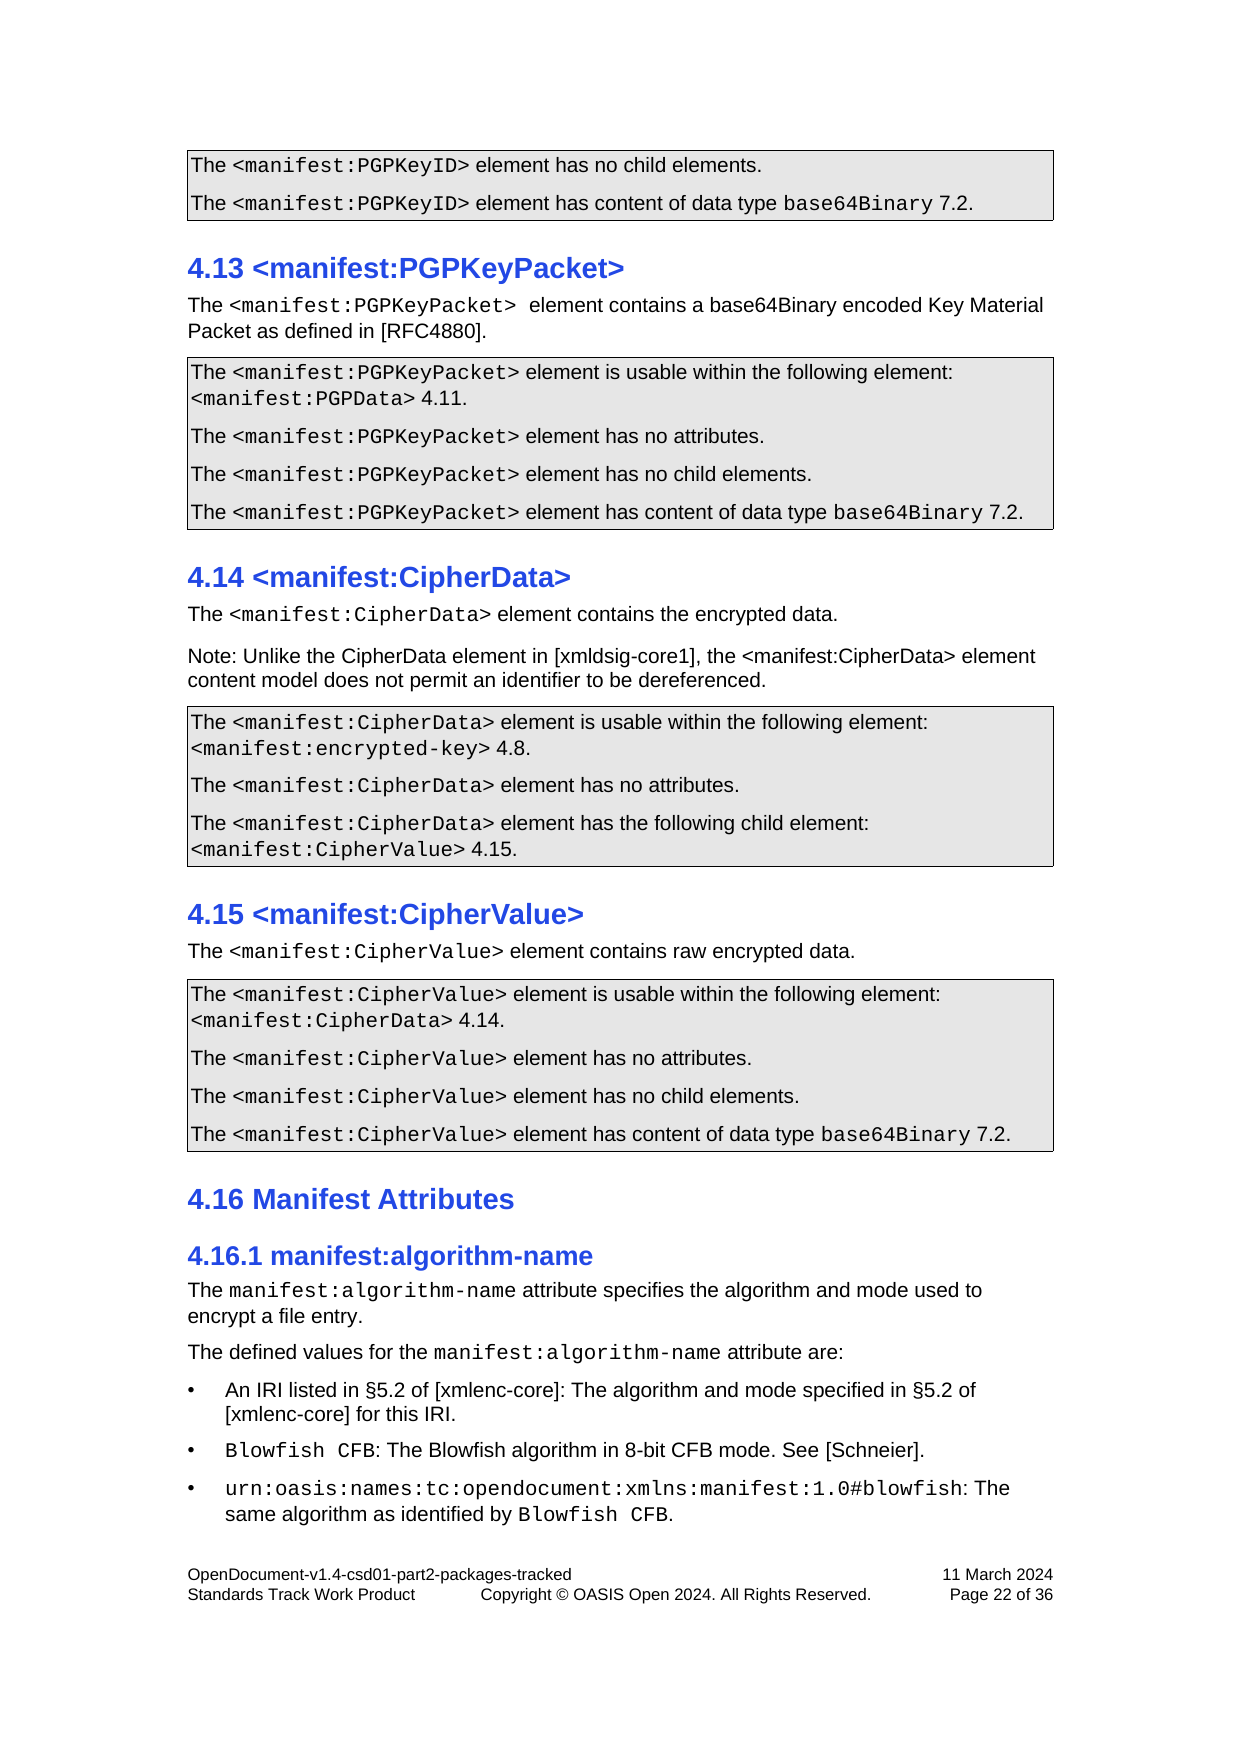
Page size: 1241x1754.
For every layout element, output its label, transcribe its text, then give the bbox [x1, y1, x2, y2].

subtitle <manifest:PGPKeyPacket> [187, 251, 1053, 284]
list The <manifest:PGPKeyPacket> element has content of data type base64Binary 7.2. [188, 497, 1053, 529]
list The <manifest:CipherData> element is usable within the following element: <manifest:encrypted-key> 4.8. [188, 707, 1053, 761]
list The <manifest:PGPKeyID> element has no child elements. [188, 151, 1053, 179]
subtitle <manifest:CipherData> [187, 560, 1053, 593]
list The <manifest:CipherData> element has the following child element: <manifest:CipherValue> 4.15. [188, 808, 1053, 866]
text The <manifest:CipherData> element contains the encrypted data. [187, 602, 1053, 627]
list The <manifest:CipherValue> element has content of data type base64Binary 7.2. [188, 1119, 1053, 1151]
list The <manifest:CipherData> element has no attributes. [188, 770, 1053, 799]
list The <manifest:PGPKeyPacket> element has no attributes. [188, 421, 1053, 450]
text The <manifest:PGPKeyPacket> element contains a base64Binary encoded Key Material Packet as defined in [RFC4880]. [187, 293, 1053, 343]
list The <manifest:PGPKeyID> element has content of data type base64Binary 7.2. [188, 188, 1053, 220]
list Blowfish CFB: The Blowfish algorithm in 8-bit CFB mode. See [Schneier]. [187, 1438, 1053, 1463]
list The <manifest:PGPKeyPacket> element is usable within the following element: <manifest:PGPData> 4.11. [188, 358, 1053, 412]
list The <manifest:CipherValue> element has no child elements. [188, 1081, 1053, 1110]
text Note: Unlike the CipherData element in [xmldsig-core1], the <manifest:CipherData> element content model does not permit an identifier to be dereferenced. [187, 644, 1053, 692]
list An IRI listed in §5.2 of [xmlenc-core]: The algorithm and mode specified in §5.2 of [xmlenc-core] for this IRI. [187, 1377, 1053, 1426]
list The <manifest:PGPKeyPacket> element has no child elements. [188, 459, 1053, 488]
subtitle manifest:algorithm-name [187, 1240, 1053, 1272]
text The <manifest:CipherValue> element contains raw encrypted data. [187, 939, 1053, 965]
list The <manifest:CipherValue> element has no attributes. [188, 1043, 1053, 1072]
list urn:oasis:names:tc:opendocument:xmlns:manifest:1.0#blowfish: The same algorithm as identified by Blowfish CFB. [187, 1476, 1053, 1527]
text The defined values for the manifest:algorithm-name attribute are: [187, 1339, 1053, 1365]
text The manifest:algorithm-name attribute specifies the algorithm and mode used to encrypt a file entry. [187, 1278, 1053, 1327]
subtitle Manifest Attributes [187, 1182, 1053, 1215]
list The <manifest:CipherValue> element is usable within the following element: <manifest:CipherData> 4.14. [188, 980, 1053, 1034]
subtitle <manifest:CipherValue> [187, 897, 1053, 931]
